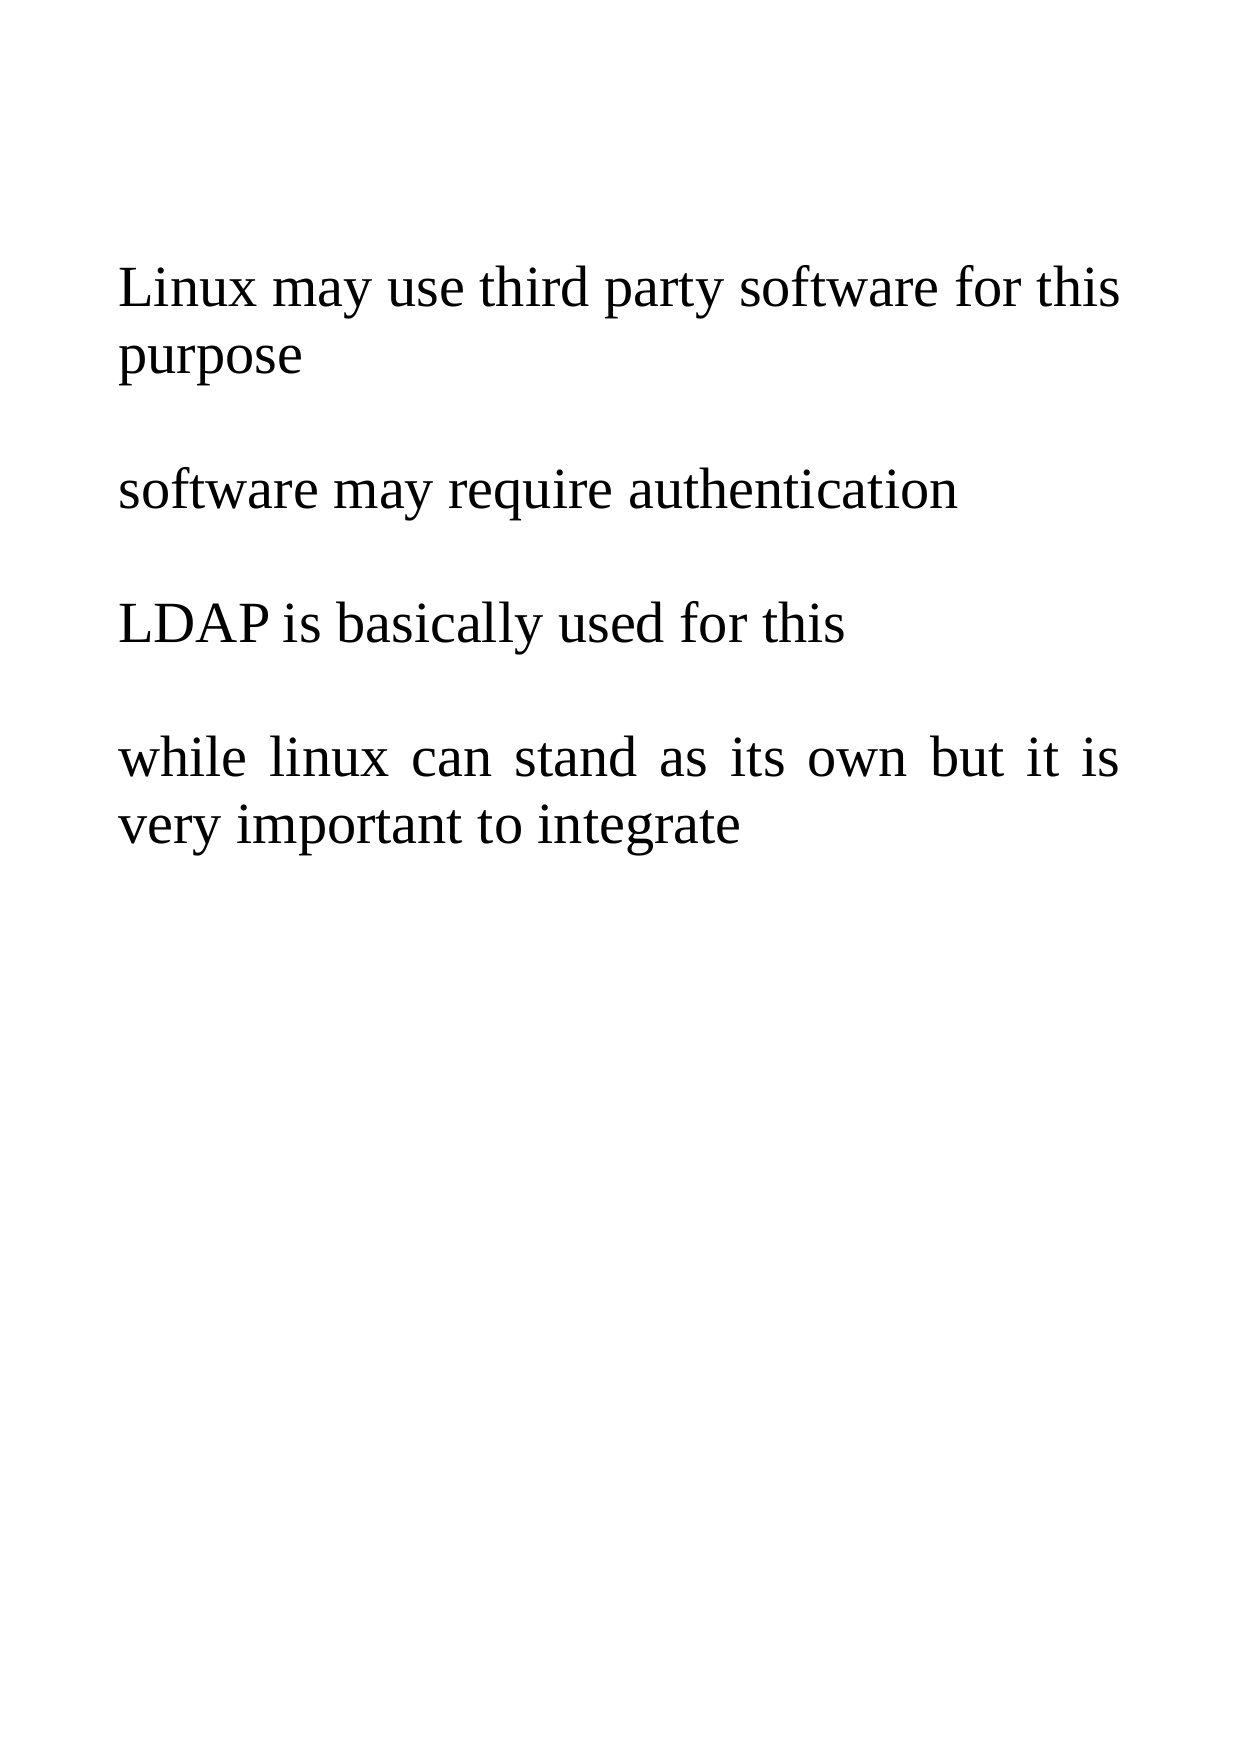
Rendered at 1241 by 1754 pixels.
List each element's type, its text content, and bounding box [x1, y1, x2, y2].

text while linux can stand as its own but it is very important to integrate [118, 722, 1122, 856]
text software may require authentication [118, 453, 1122, 521]
text LDAP is basically used for this [118, 588, 1122, 655]
text Linux may use third party software for this purpose [118, 252, 1122, 386]
